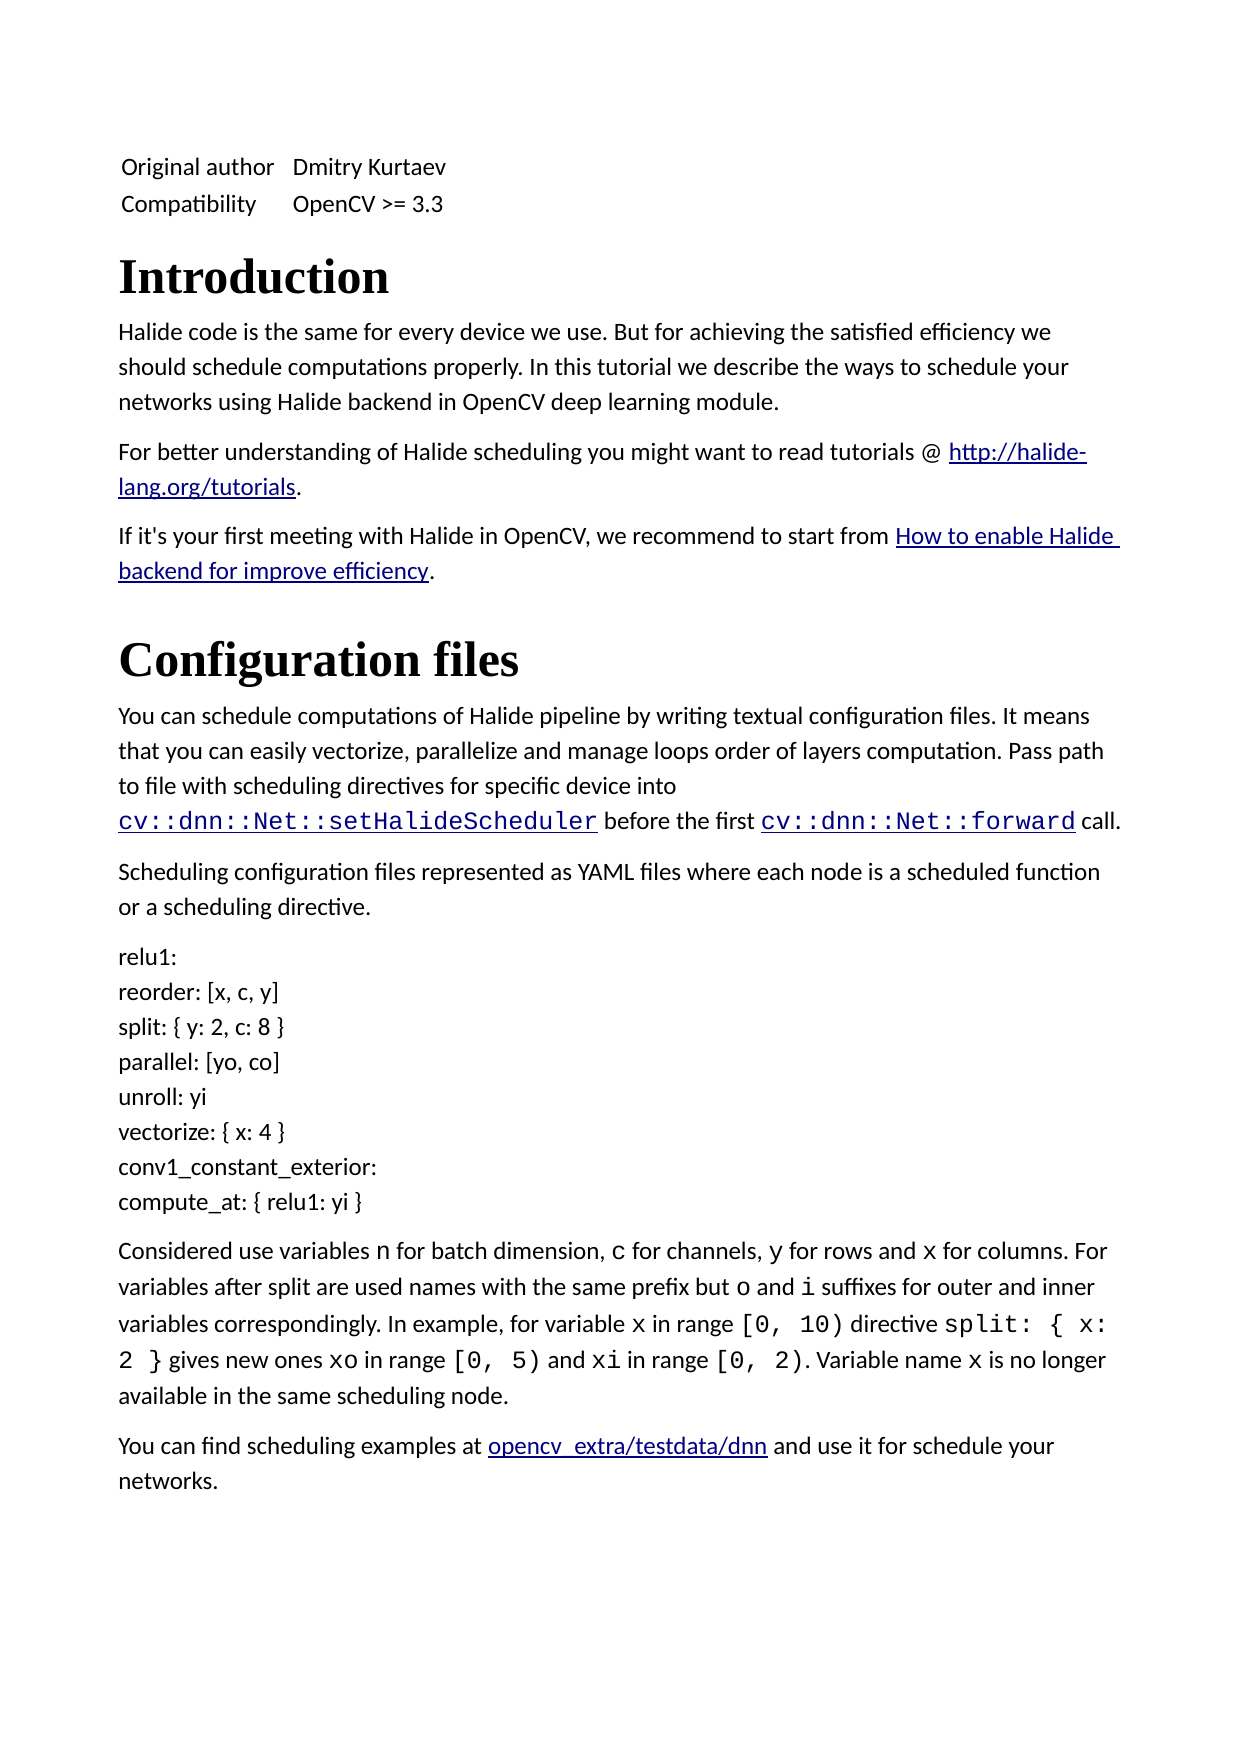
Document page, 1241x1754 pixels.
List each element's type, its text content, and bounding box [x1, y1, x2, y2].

subtitle Configuration files [118, 630, 1122, 688]
table_cell Compatibility [118, 185, 290, 221]
text vectorize: { x: 4 } [118, 1116, 1122, 1146]
text conv1_constant_exterior: [118, 1151, 1122, 1181]
text Halide code is the same for every device we use. But for achieving the satisfied efficiency we should schedule computations properly. In this tutorial we describe the ways to schedule your networks using Halide backend in OpenCV deep learning module. [118, 316, 1122, 417]
text For better understanding of Halide scheduling you might want to read tutorials @ http://halide-lang.org/tutorials. [118, 436, 1122, 501]
text relu1: [118, 941, 1122, 971]
text You can schedule computations of Halide pipeline by writing textual configuration files. It means that you can easily vectorize, parallelize and manage loops order of layers computation. Pass path to file with scheduling directives for specific device into cv::dnn::Net::setHalideScheduler before the first cv::dnn::Net::forward call. [118, 700, 1122, 837]
table_header Dmitry Kurtaev [290, 149, 464, 185]
subtitle Introduction [118, 246, 1122, 304]
text reorder: [x, c, y] [118, 976, 1122, 1006]
text parallel: [yo, co] [118, 1046, 1122, 1076]
table_header Original author [118, 149, 290, 185]
text unroll: yi [118, 1081, 1122, 1111]
text If it's your first meeting with Halide in OpenCV, we recommend to start from How to enable Halide backend for improve efficiency. [118, 521, 1122, 586]
text Scheduling configuration files represented as YAML files where each node is a scheduled function or a scheduling directive. [118, 856, 1122, 922]
table_cell OpenCV >= 3.3 [290, 185, 464, 221]
text Considered use variables n for batch dimension, c for channels, y for rows and x for columns. For variables after split are used names with the same prefix but o and i suffixes for outer and inner variables correspondingly. In example, for variable x in range [0, 10) directive split: { x: 2 } gives new ones xo in range [0, 5) and xi in range [0, 2). Variable name x is no longer available in the same scheduling node. [118, 1235, 1122, 1411]
text You can find scheduling examples at opencv_extra/testdata/dnn and use it for schedule your networks. [118, 1430, 1122, 1495]
text split: { y: 2, c: 8 } [118, 1011, 1122, 1041]
text compute_at: { relu1: yi } [118, 1186, 1122, 1216]
